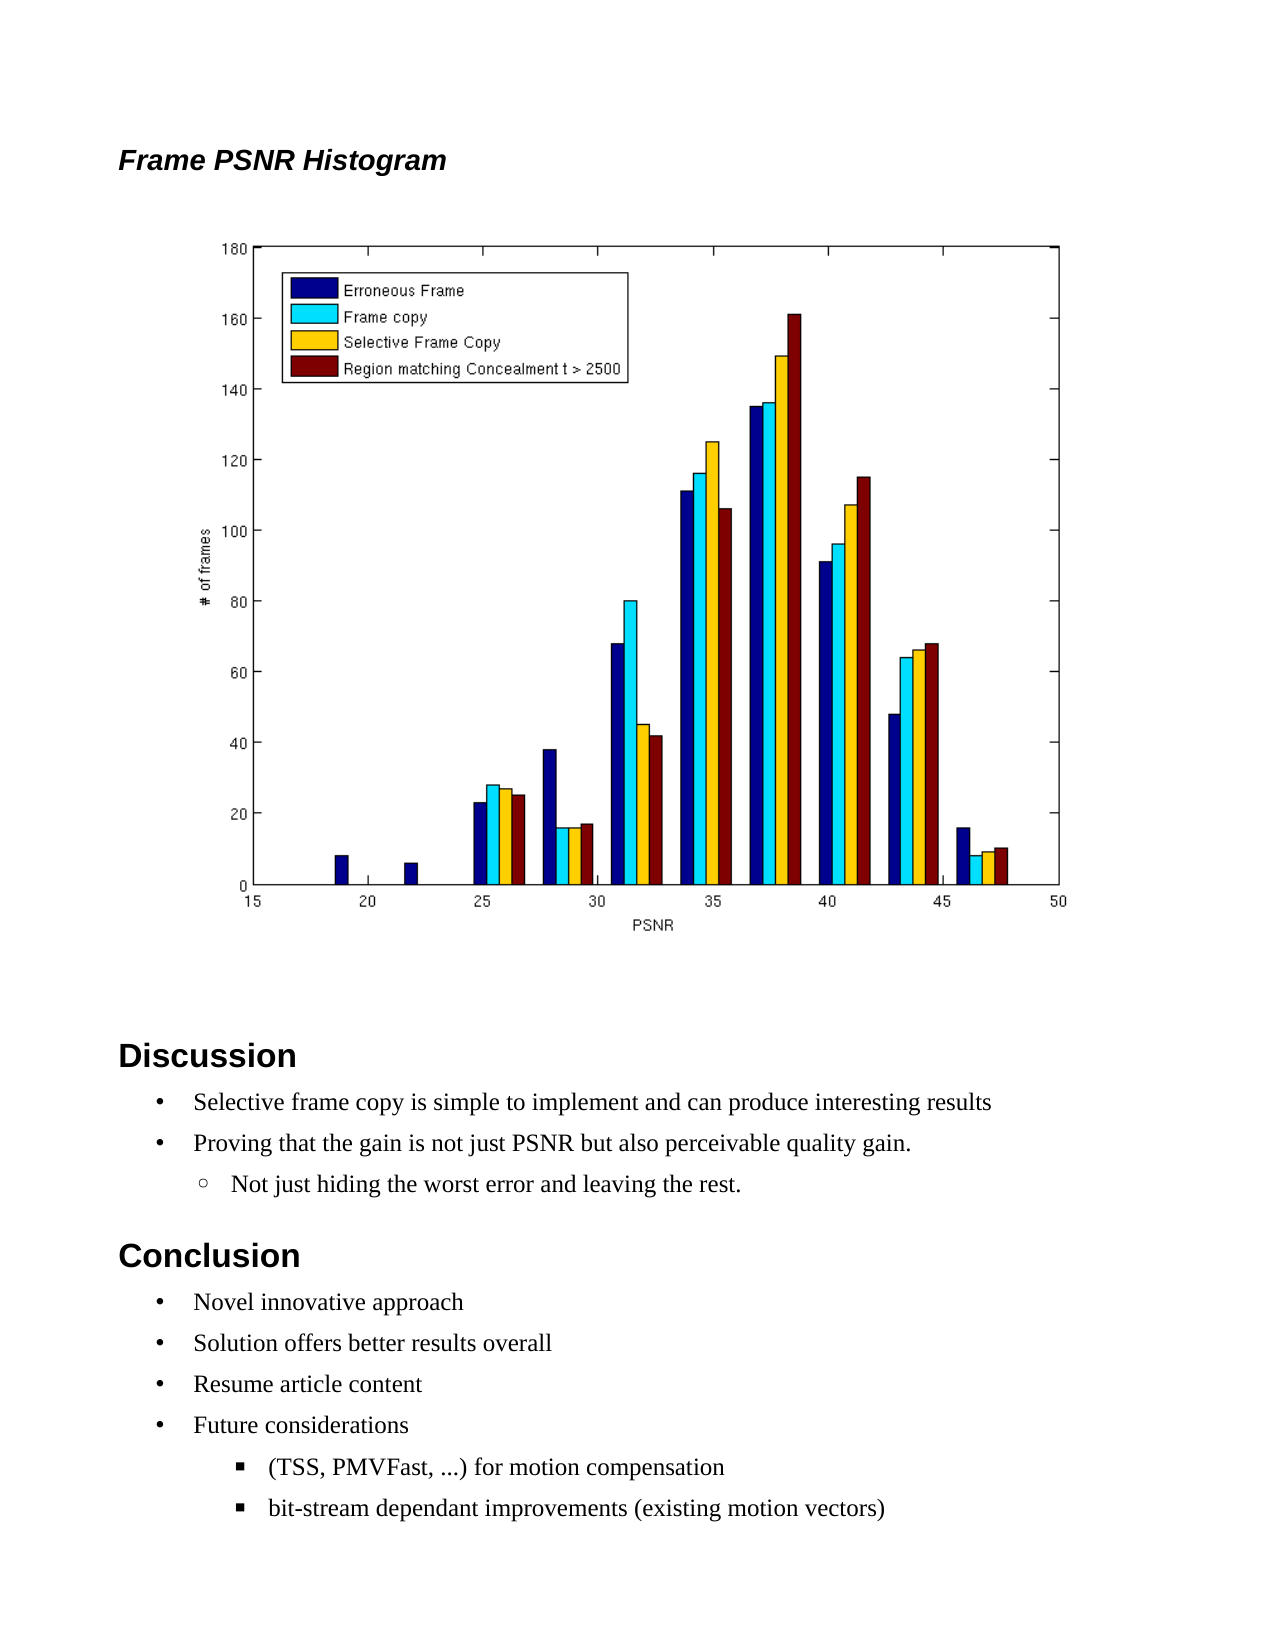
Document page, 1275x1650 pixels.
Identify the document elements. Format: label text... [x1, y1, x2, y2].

list Selective frame copy is simple to implement and can produce interesting results [156, 1087, 1157, 1116]
picture [118, 189, 1157, 970]
list Novel innovative approach [156, 1287, 1157, 1316]
subtitle Frame PSNR Histogram [118, 143, 1157, 177]
list bit-stream dependant improvements (existing motion vectors) [231, 1493, 1157, 1522]
subtitle Discussion [118, 1036, 1157, 1074]
list Resume article content [156, 1369, 1157, 1398]
list Proving that the gain is not just PSNR but also perceivable quality gain. [156, 1128, 1157, 1157]
list Not just hiding the worst error and leaving the rest. [193, 1169, 1157, 1198]
list Future considerations [156, 1411, 1157, 1439]
subtitle Conclusion [118, 1236, 1157, 1274]
list (TSS, PMVFast, ...) for motion compensation [231, 1452, 1157, 1481]
list Solution offers better results overall [156, 1328, 1157, 1357]
